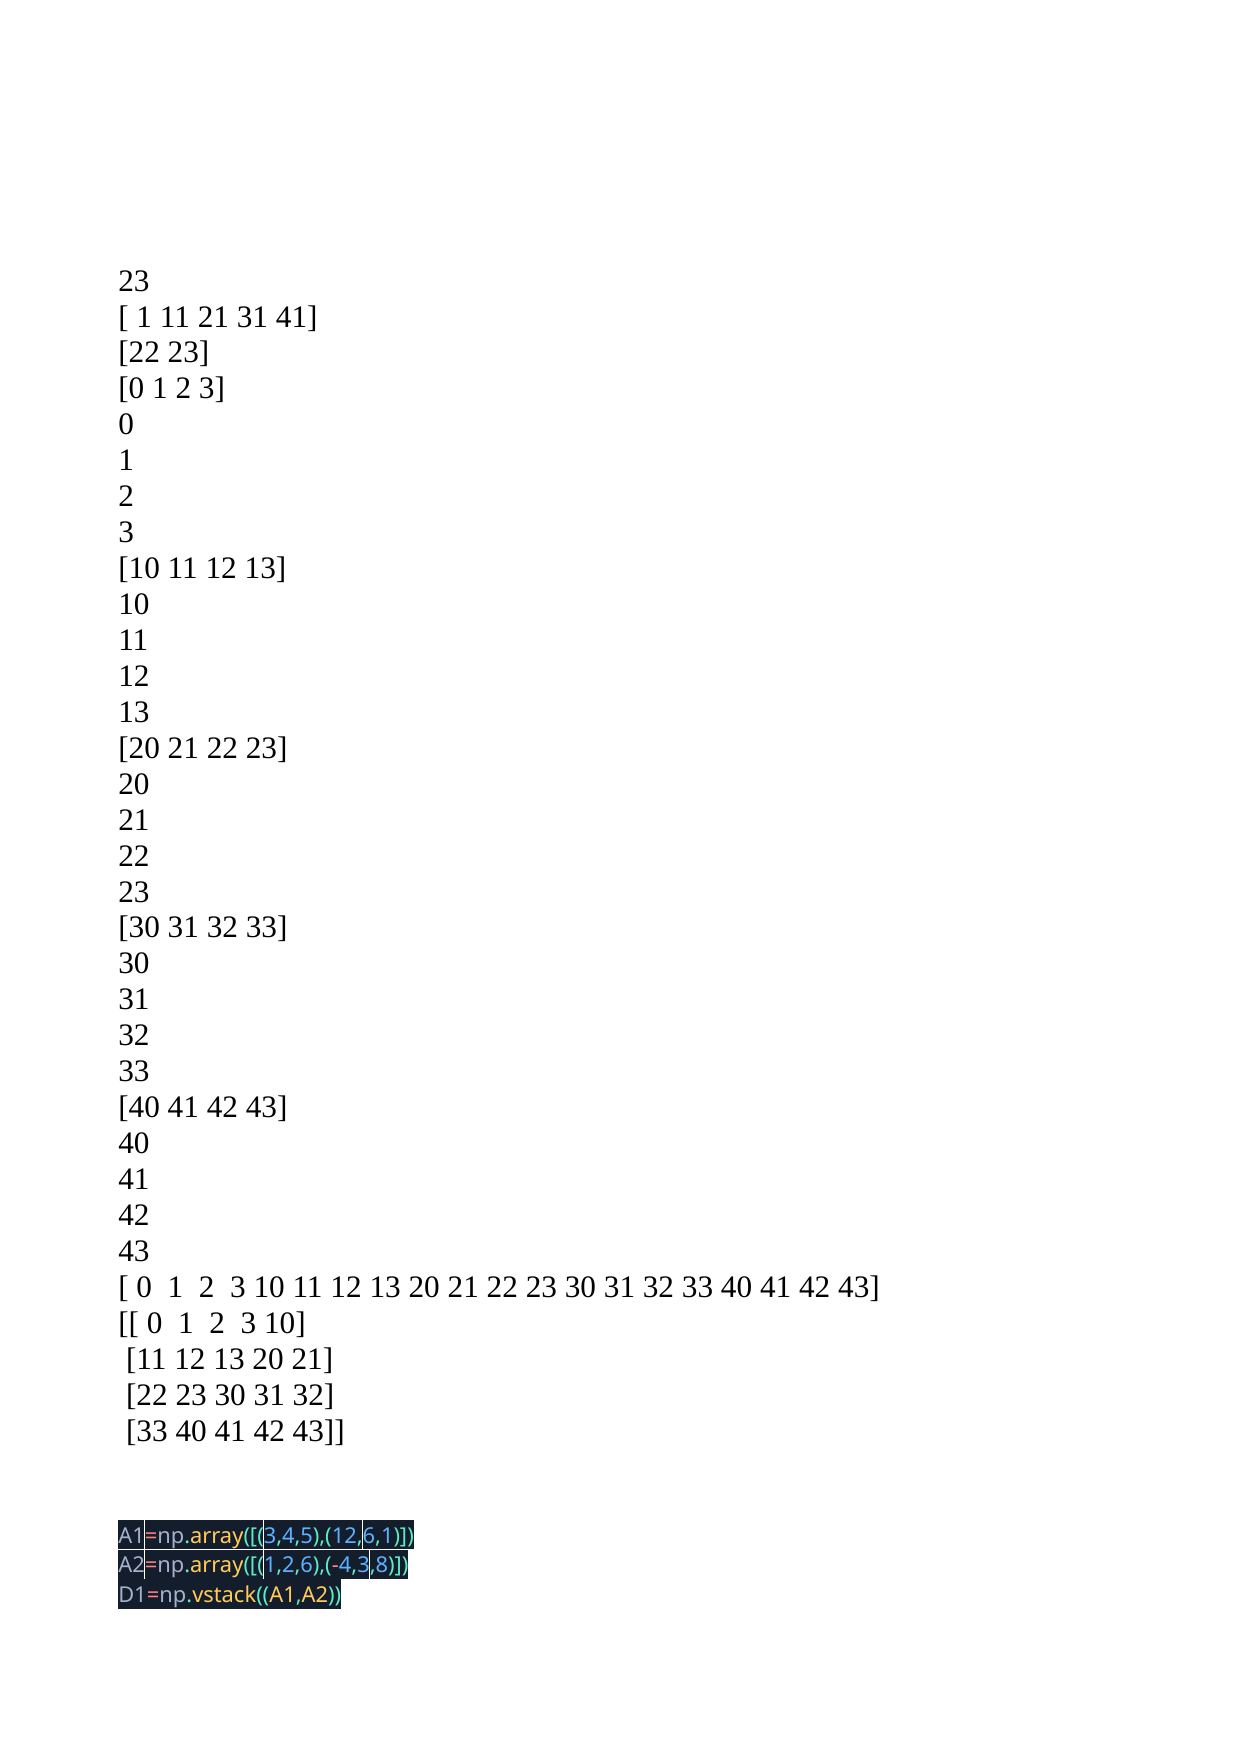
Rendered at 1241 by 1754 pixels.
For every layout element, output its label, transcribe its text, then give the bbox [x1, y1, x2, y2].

text 13 [118, 693, 1122, 729]
text [10 11 12 13] [118, 549, 1122, 585]
text [20 21 22 23] [118, 729, 1122, 765]
text [22 23] [118, 334, 1122, 370]
text [30 31 32 33] [118, 909, 1122, 945]
text [40 41 42 43] [118, 1088, 1122, 1124]
text [0 1 2 3] [118, 370, 1122, 406]
text 2 [118, 477, 1122, 513]
text [22 23 30 31 32] [118, 1376, 1122, 1412]
text [[ 0 1 2 3 10] [118, 1304, 1122, 1340]
text [33 40 41 42 43]] [118, 1412, 1122, 1448]
text 10 [118, 585, 1122, 621]
text A1=np.array([(3,4,5),(12,6,1)]) [118, 1520, 1122, 1549]
text 41 [118, 1160, 1122, 1196]
text A2=np.array([(1,2,6),(-4,3,8)]) [118, 1549, 1122, 1579]
text 21 [118, 801, 1122, 837]
text 3 [118, 513, 1122, 549]
text 32 [118, 1017, 1122, 1052]
text 23 [118, 262, 1122, 298]
text 42 [118, 1196, 1122, 1232]
text 1 [118, 442, 1122, 477]
text [11 12 13 20 21] [118, 1340, 1122, 1376]
text 22 [118, 837, 1122, 873]
text 23 [118, 873, 1122, 909]
text D1=np.vstack((A1,A2)) [118, 1579, 1122, 1609]
text 33 [118, 1052, 1122, 1088]
text 20 [118, 765, 1122, 801]
text 30 [118, 945, 1122, 981]
text [ 0 1 2 3 10 11 12 13 20 21 22 23 30 31 32 33 40 41 42 43] [118, 1268, 1122, 1304]
text 11 [118, 621, 1122, 657]
text 12 [118, 657, 1122, 693]
text 40 [118, 1124, 1122, 1160]
text 43 [118, 1232, 1122, 1268]
text 0 [118, 406, 1122, 442]
text [ 1 11 21 31 41] [118, 298, 1122, 334]
text 31 [118, 981, 1122, 1017]
